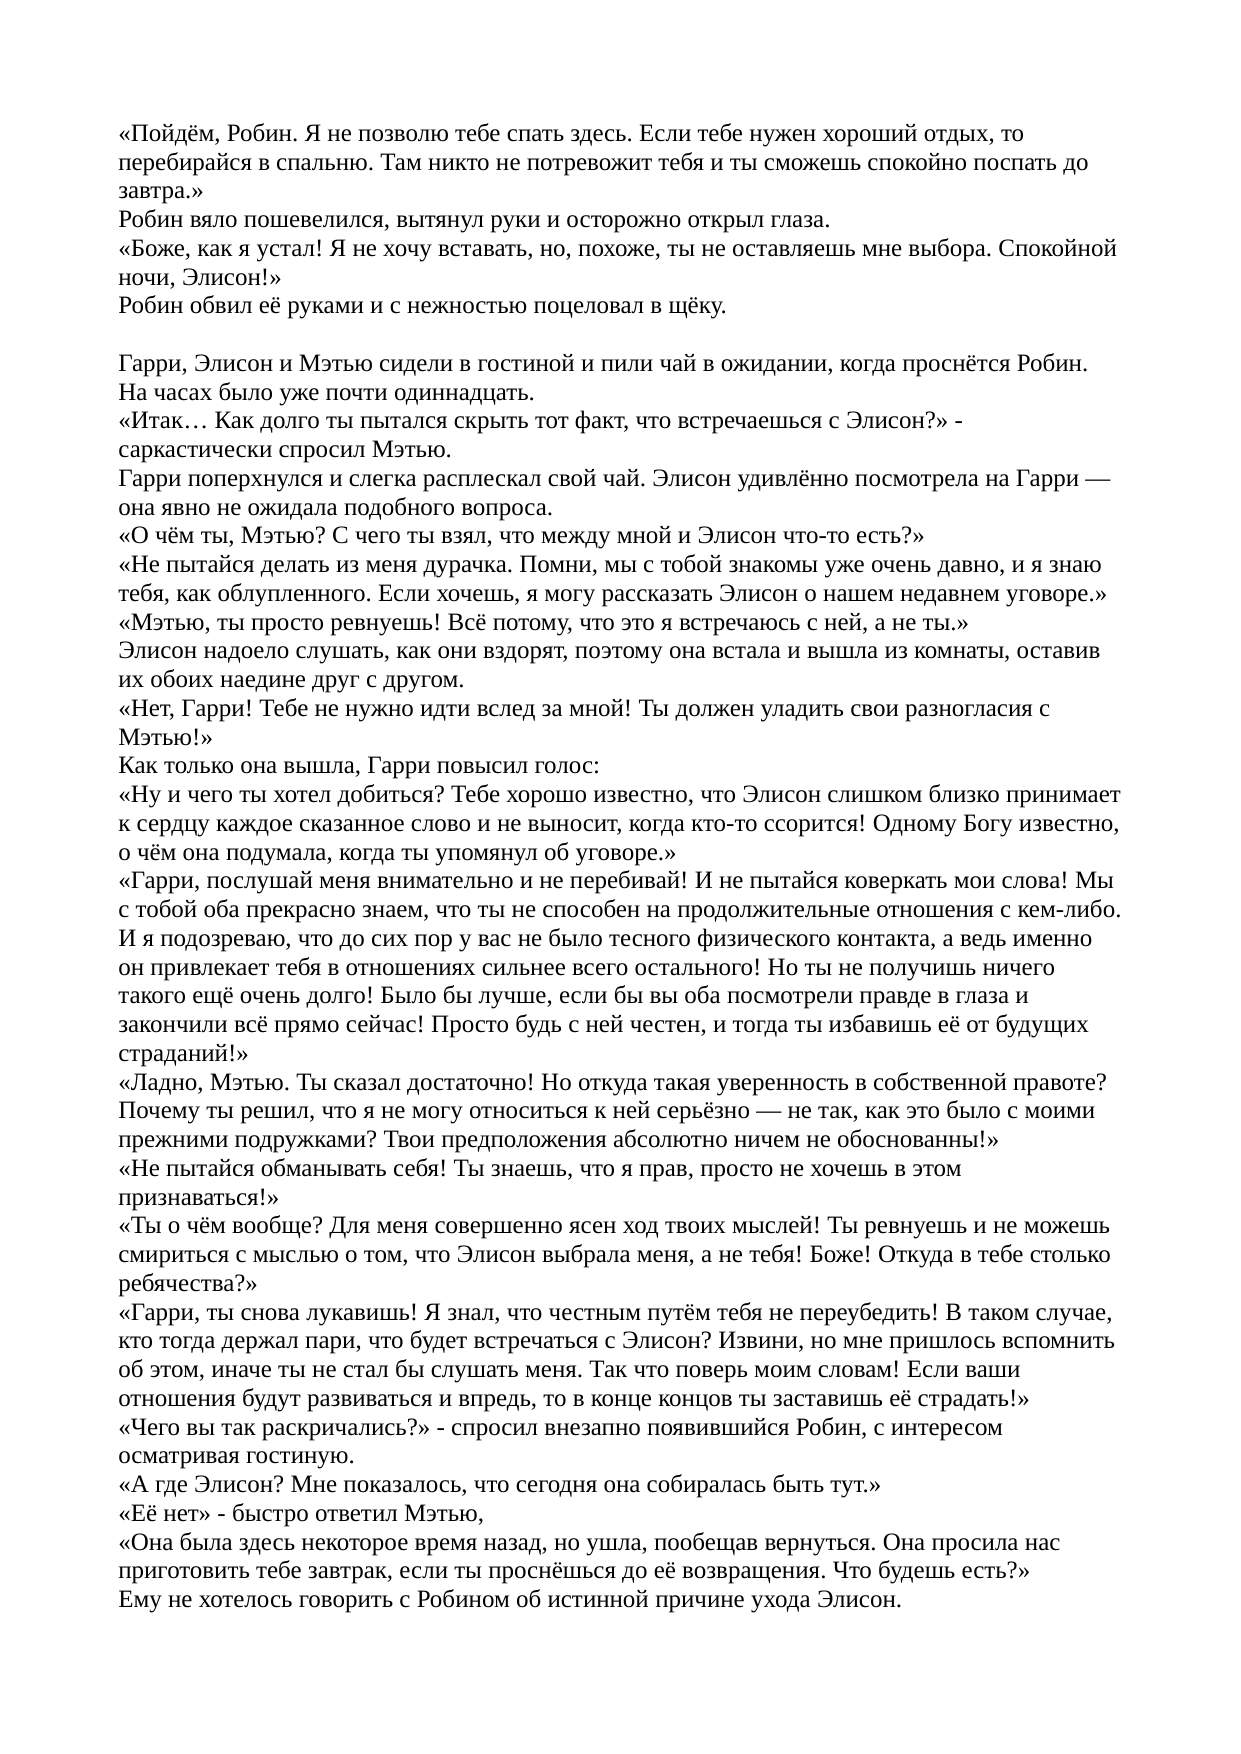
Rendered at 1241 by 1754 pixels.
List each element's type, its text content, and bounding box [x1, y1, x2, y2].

text Как только она вышла, Гарри повысил голос: [118, 751, 1122, 779]
text «Ну и чего ты хотел добиться? Тебе хорошо известно, что Элисон слишком близко принимает к сердцу каждое сказанное слово и не выносит, когда кто-то ссорится! Одному Богу известно, о чём она подумала, когда ты упомянул об уговоре.» [118, 779, 1122, 866]
text «Гарри, послушай меня внимательно и не перебивай! И не пытайся коверкать мои слова! Мы с тобой оба прекрасно знаем, что ты не способен на продолжительные отношения с кем-либо. И я подозреваю, что до сих пор у вас не было тесного физического контакта, а ведь именно он привлекает тебя в отношениях сильнее всего остального! Но ты не получишь ничего такого ещё очень долго! Было бы лучше, если бы вы оба посмотрели правде в глаза и закончили всё прямо сейчас! Просто будь с ней честен, и тогда ты избавишь её от будущих страданий!» [118, 866, 1122, 1067]
text Элисон надоело слушать, как они вздорят, поэтому она встала и вышла из комнаты, оставив их обоих наедине друг с другом. [118, 636, 1122, 693]
text «Не пытайся обманывать себя! Ты знаешь, что я прав, просто не хочешь в этом признаваться!» [118, 1153, 1122, 1211]
text «Боже, как я устал! Я не хочу вставать, но, похоже, ты не оставляешь мне выбора. Спокойной ночи, Элисон!» [118, 233, 1122, 291]
text Гарри поперхнулся и слегка расплескал свой чай. Элисон удивлённо посмотрела на Гарри — она явно не ожидала подобного вопроса. [118, 463, 1122, 521]
text Робин вяло пошевелился, вытянул руки и осторожно открыл глаза. [118, 204, 1122, 233]
text «Она была здесь некоторое время назад, но ушла, пообещав вернуться. Она просила нас приготовить тебе завтрак, если ты проснёшься до её возвращения. Что будешь есть?» [118, 1527, 1122, 1584]
text «О чём ты, Мэтью? С чего ты взял, что между мной и Элисон что-то есть?» [118, 521, 1122, 549]
text «Чего вы так раскричались?» - спросил внезапно появившийся Робин, с интересом осматривая гостиную. [118, 1412, 1122, 1469]
text Гарри, Элисон и Мэтью сидели в гостиной и пили чай в ожидании, когда проснётся Робин. На часах было уже почти одиннадцать. [118, 348, 1122, 406]
text «Ты о чём вообще? Для меня совершенно ясен ход твоих мыслей! Ты ревнуешь и не можешь смириться с мыслью о том, что Элисон выбрала меня, а не тебя! Боже! Откуда в тебе столько ребячества?» [118, 1211, 1122, 1297]
text «Гарри, ты снова лукавишь! Я знал, что честным путём тебя не переубедить! В таком случае, кто тогда держал пари, что будет встречаться с Элисон? Извини, но мне пришлось вспомнить об этом, иначе ты не стал бы слушать меня. Так что поверь моим словам! Если ваши отношения будут развиваться и впредь, то в конце концов ты заставишь её страдать!» [118, 1297, 1122, 1412]
text «Её нет» - быстро ответил Мэтью, [118, 1498, 1122, 1527]
text «А где Элисон? Мне показалось, что сегодня она собиралась быть тут.» [118, 1469, 1122, 1498]
text «Ладно, Мэтью. Ты сказал достаточно! Но откуда такая уверенность в собственной правоте? Почему ты решил, что я не могу относиться к ней серьёзно — не так, как это было с моими прежними подружками? Твои предположения абсолютно ничем не обоснованны!» [118, 1067, 1122, 1153]
text «Мэтью, ты просто ревнуешь! Всё потому, что это я встречаюсь с ней, а не ты.» [118, 607, 1122, 636]
text Ему не хотелось говорить с Робином об истинной причине ухода Элисон. [118, 1584, 1122, 1613]
text «Пойдём, Робин. Я не позволю тебе спать здесь. Если тебе нужен хороший отдых, то перебирайся в спальню. Там никто не потревожит тебя и ты сможешь спокойно поспать до завтра.» [118, 118, 1122, 204]
text «Нет, Гарри! Тебе не нужно идти вслед за мной! Ты должен уладить свои разногласия с Мэтью!» [118, 693, 1122, 751]
text «Итак… Как долго ты пытался скрыть тот факт, что встречаешься с Элисон?» - саркастически спросил Мэтью. [118, 406, 1122, 463]
text Робин обвил её руками и с нежностью поцеловал в щёку. [118, 291, 1122, 319]
text «Не пытайся делать из меня дурачка. Помни, мы с тобой знакомы уже очень давно, и я знаю тебя, как облупленного. Если хочешь, я могу рассказать Элисон о нашем недавнем уговоре.» [118, 549, 1122, 607]
